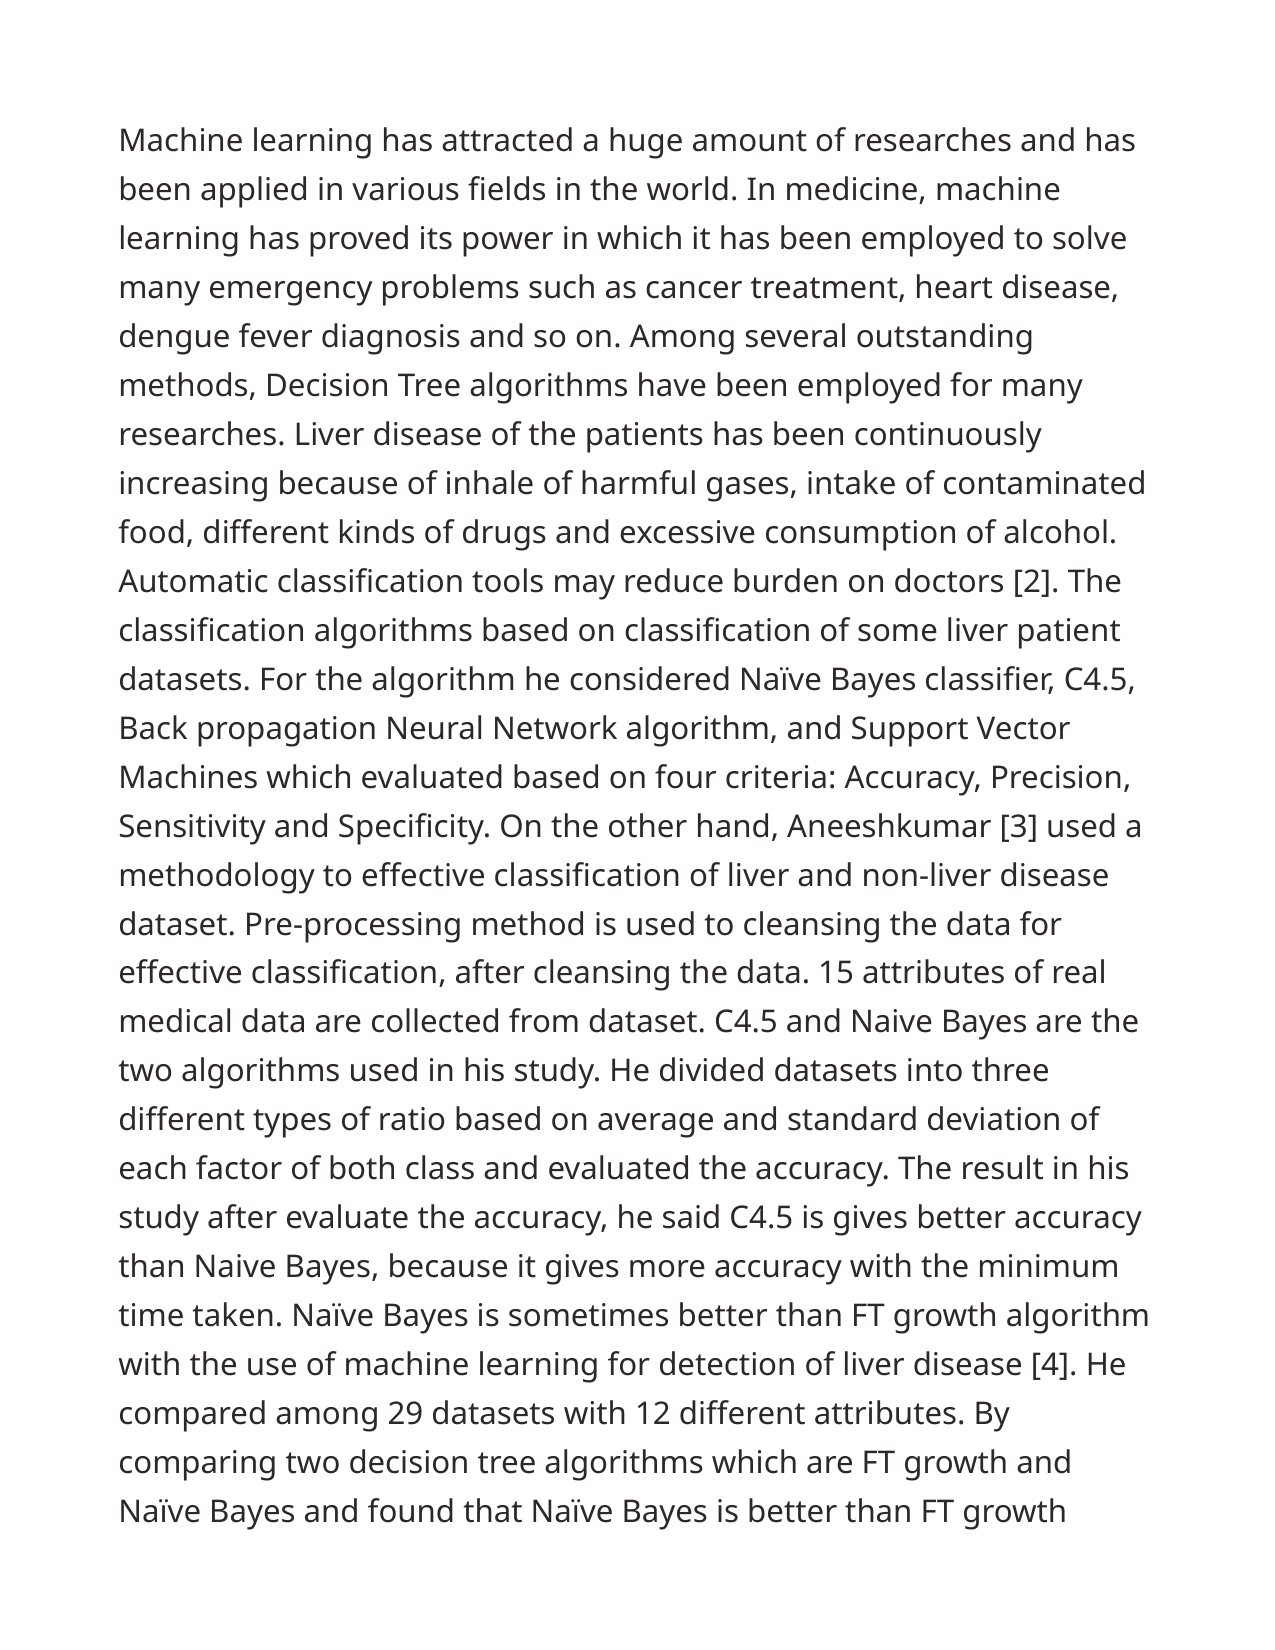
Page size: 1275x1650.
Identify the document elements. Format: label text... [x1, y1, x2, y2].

text Machine learning has attracted a huge amount of researches and has been applied in various fields in the world. In medicine, machine learning has proved its power in which it has been employed to solve many emergency problems such as cancer treatment, heart disease, dengue fever diagnosis and so on. Among several outstanding methods, Decision Tree algorithms have been employed for many researches. Liver disease of the patients has been continuously increasing because of inhale of harmful gases, intake of contaminated food, different kinds of drugs and excessive consumption of alcohol. Automatic classification tools may reduce burden on doctors [2]. The classification algorithms based on classification of some liver patient datasets. For the algorithm he considered Naïve Bayes classifier, C4.5, Back propagation Neural Network algorithm, and Support Vector Machines which evaluated based on four criteria: Accuracy, Precision, Sensitivity and Specificity. On the other hand, Aneeshkumar [3] used a methodology to effective classification of liver and non-liver disease dataset. Pre-processing method is used to cleansing the data for effective classification, after cleansing the data. 15 attributes of real medical data are collected from dataset. C4.5 and Naive Bayes are the two algorithms used in his study. He divided datasets into three different types of ratio based on average and standard deviation of each factor of both class and evaluated the accuracy. The result in his study after evaluate the accuracy, he said C4.5 is gives better accuracy than Naive Bayes, because it gives more accuracy with the minimum time taken. Naïve Bayes is sometimes better than FT growth algorithm with the use of machine learning for detection of liver disease [4]. He compared among 29 datasets with 12 different attributes. By comparing two decision tree algorithms which are FT growth and Naïve Bayes and found that Naïve Bayes is better than FT growth [118, 118, 1157, 1532]
